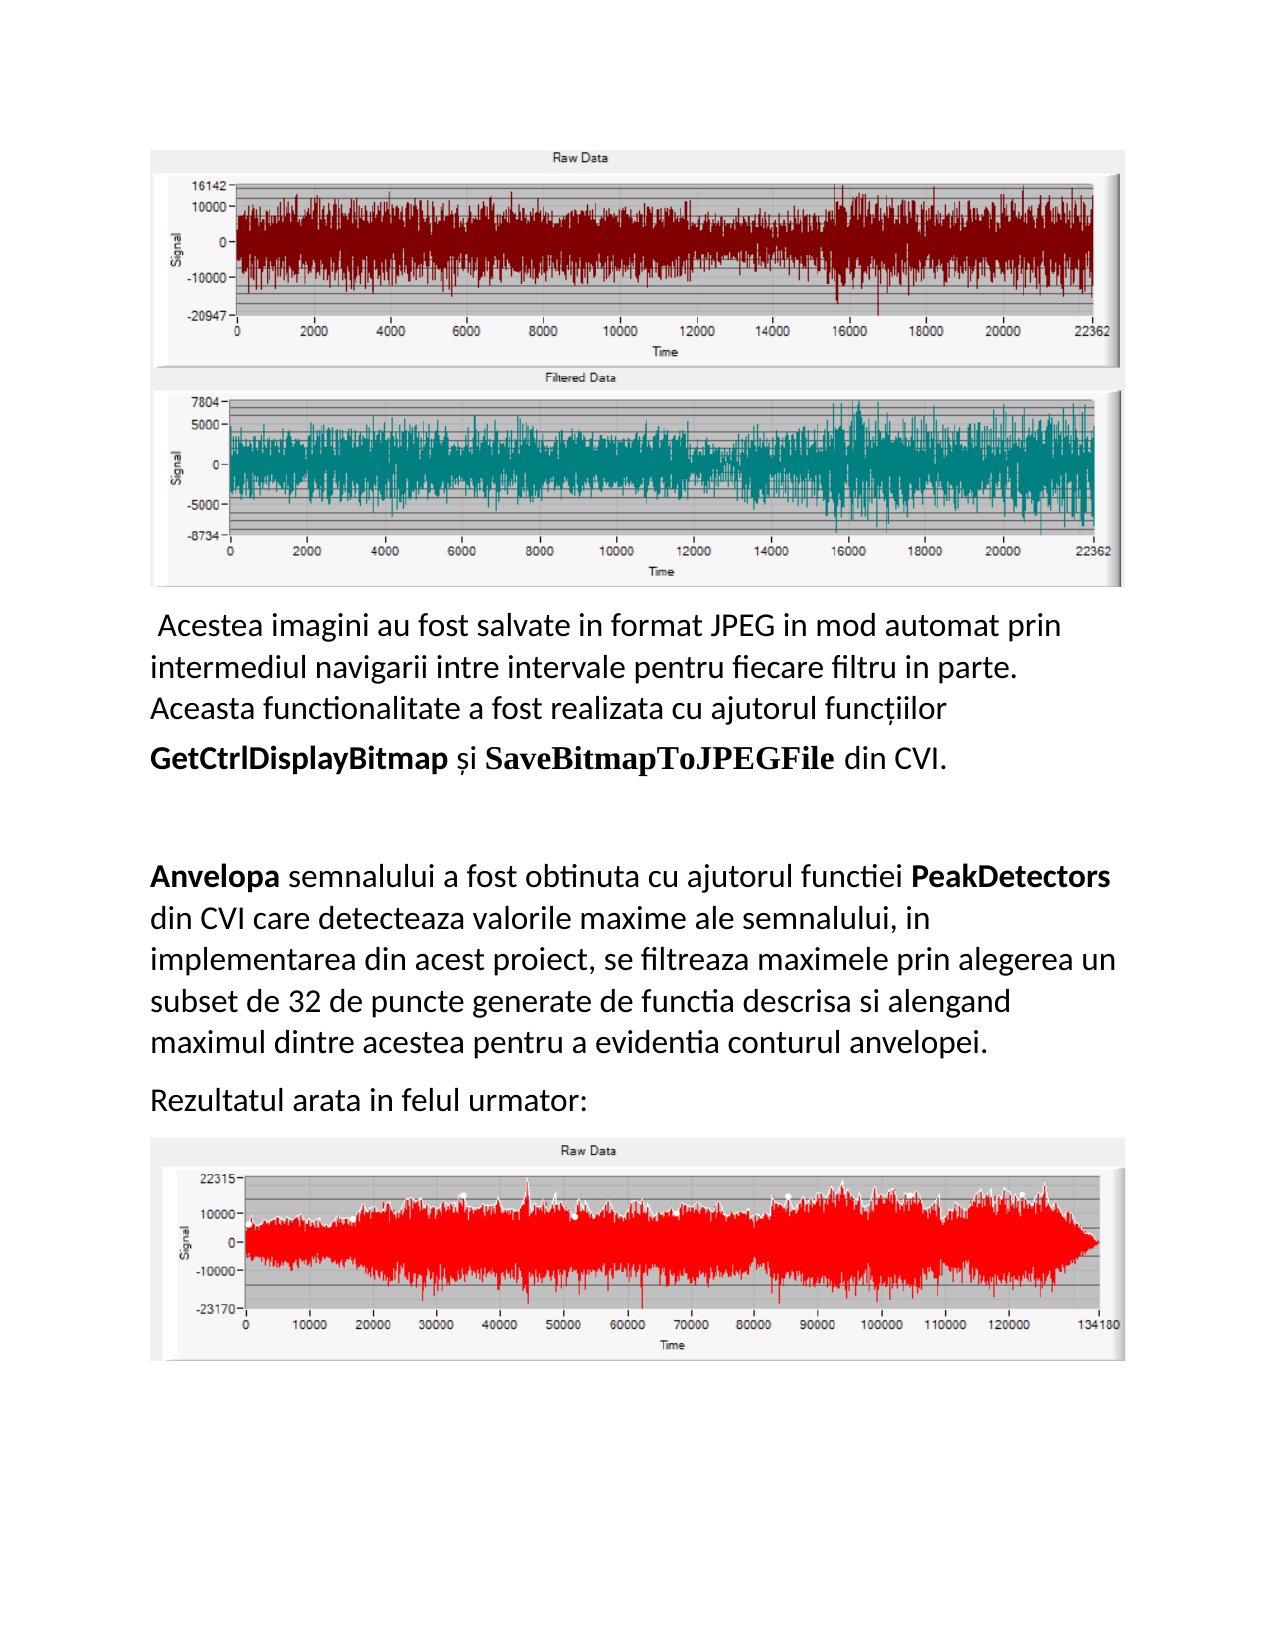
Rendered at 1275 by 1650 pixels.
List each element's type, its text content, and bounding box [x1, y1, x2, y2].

text Rezultatul arata in felul urmator: [150, 1079, 1125, 1120]
text Anvelopa semnalului a fost obtinuta cu ajutorul functiei PeakDetectors din CVI care detecteaza valorile maxime ale semnalului, in implementarea din acest proiect, se filtreaza maximele prin alegerea un subset de 32 de puncte generate de functia descrisa si alengand maximul dintre acestea pentru a evidentia conturul anvelopei. [150, 855, 1125, 1062]
text Acestea imagini au fost salvate in format JPEG in mod automat prin intermediul navigarii intre intervale pentru fiecare filtru in parte. Aceasta functionalitate a fost realizata cu ajutorul funcțiilor GetCtrlDisplayBitmap și SaveBitmapToJPEGFile din CVI. [150, 604, 1125, 779]
